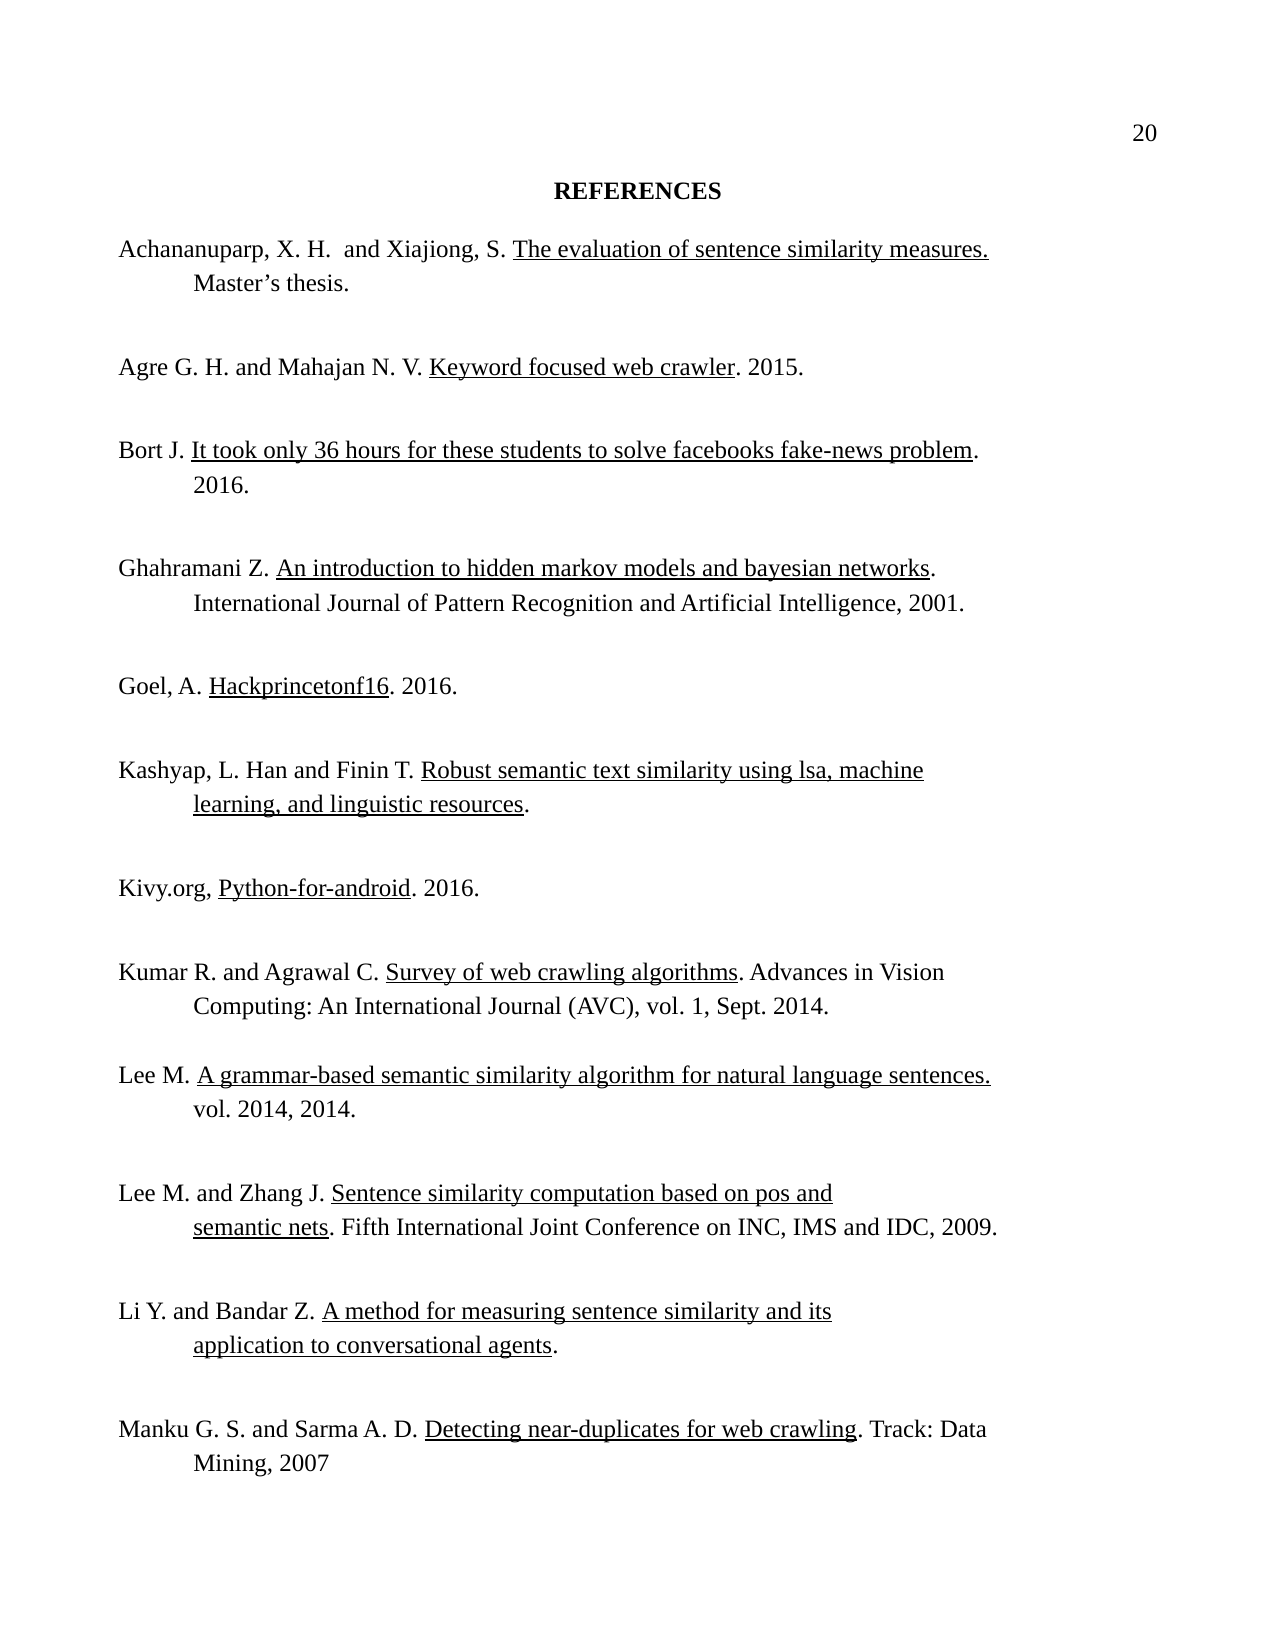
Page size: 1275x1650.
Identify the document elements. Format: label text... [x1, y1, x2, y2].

text Lee M. and Zhang J. Sentence similarity computation based on pos and [118, 1178, 1157, 1207]
text Master’s thesis. [118, 268, 1157, 297]
text Mining, 2007 [118, 1448, 1157, 1477]
text Kumar R. and Agrawal C. Survey of web crawling algorithms. Advances in Vision [118, 957, 1157, 985]
text Ghahramani Z. An introduction to hidden markov models and bayesian networks. [118, 553, 1157, 582]
text Lee M. A grammar-based semantic similarity algorithm for natural language sentences. [118, 1060, 1157, 1089]
text application to conversational agents. [118, 1331, 1157, 1359]
text Kashyap, L. Han and Finin T. Robust semantic text similarity using lsa, machine [118, 755, 1157, 784]
text vol. 2014, 2014. [118, 1094, 1157, 1123]
text Achananuparp, X. H. and Xiajiong, S. The evaluation of sentence similarity measures. [118, 234, 1157, 263]
text Kivy.org, Python-for-android. 2016. [118, 873, 1157, 902]
text learning, and linguistic resources. [118, 789, 1157, 818]
text Manku G. S. and Sarma A. D. Detecting near-duplicates for web crawling. Track: Data [118, 1414, 1157, 1443]
text Computing: An International Journal (AVC), vol. 1, Sept. 2014. [118, 991, 1157, 1020]
text Goel, A. Hackprincetonf16. 2016. [118, 671, 1157, 700]
text Bort J. It took only 36 hours for these students to solve facebooks fake-news problem. [118, 435, 1157, 464]
text Agre G. H. and Mahajan N. V. Keyword focused web crawler. 2015. [118, 352, 1157, 381]
text REFERENCES [118, 176, 1157, 205]
text 2016. [118, 470, 1157, 499]
text International Journal of Pattern Recognition and Artificial Intelligence, 2001. [118, 588, 1157, 617]
text semantic nets. Fifth International Joint Conference on INC, IMS and IDC, 2009. [118, 1212, 1157, 1241]
text Li Y. and Bandar Z. A method for measuring sentence similarity and its [118, 1296, 1157, 1325]
